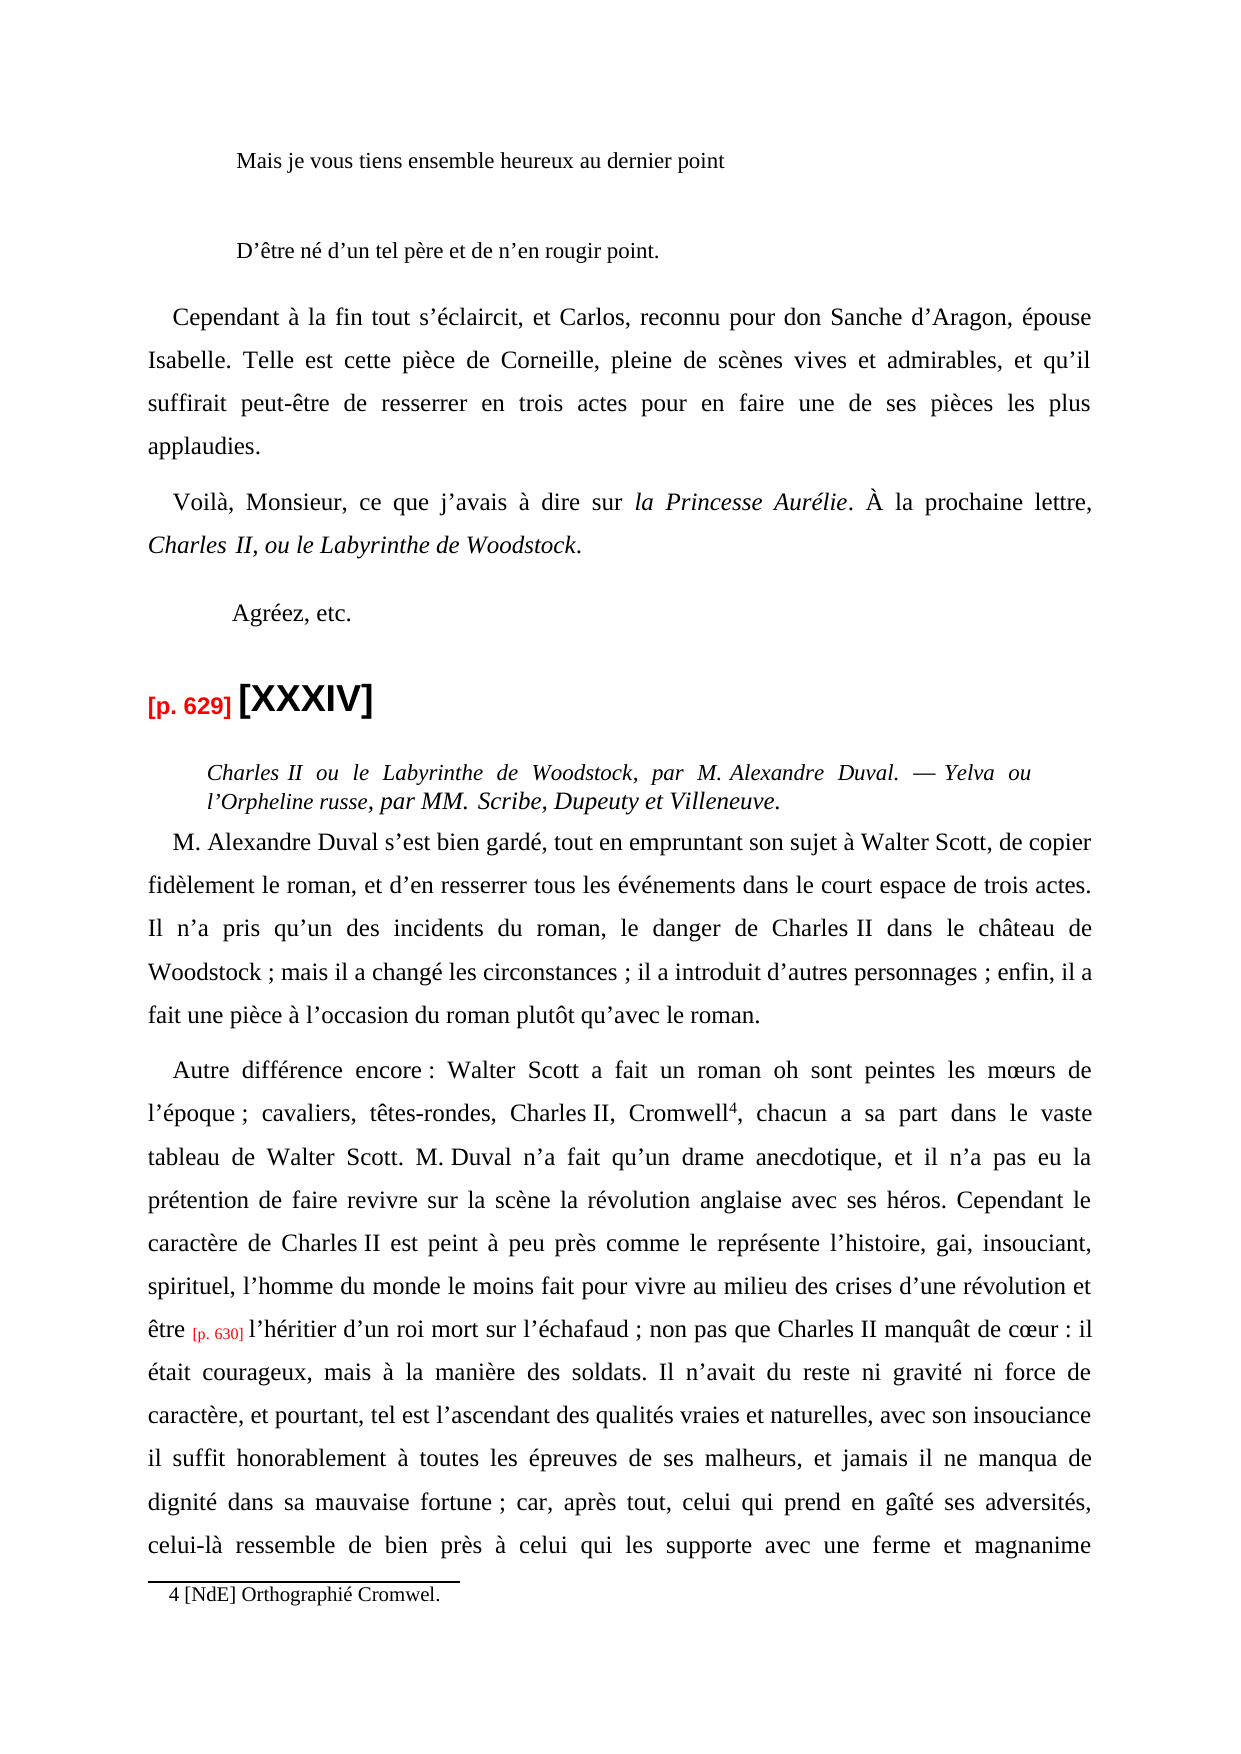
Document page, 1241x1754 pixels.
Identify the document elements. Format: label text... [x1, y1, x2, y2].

text D’être né d’un tel père et de n’en rougir point. [236, 237, 1093, 263]
text Agréez, etc. [207, 598, 1093, 627]
text [NdE] Orthographié Cromwel. [148, 1582, 1093, 1606]
text Voilà, Monsieur, ce que j’avais à dire sur la Princesse Aurélie. À la prochaine lettre, Charles II, ou le Labyrinthe de Woodstock. [148, 487, 1093, 558]
text Autre différence encore : Walter Scott a fait un roman oh sont peintes les mœurs de l’époque ; cavaliers, têtes-rondes, Charles II, Cromwell, chacun a sa part dans le vaste tableau de Walter Scott. M. Duval n’a fait qu’un drame anecdotique, et il n’a pas eu la prétention de faire revivre sur la scène la révolution anglaise avec ses héros. Cependant le caractère de Charles II est peint à peu près comme le représente l’histoire, gai, insouciant, spirituel, l’homme du monde le moins fait pour vivre au milieu des crises d’une révolution et être [p. 630] l’héritier d’un roi mort sur l’échafaud ; non pas que Charles II manquât de cœur : il était courageux, mais à la manière des soldats. Il n’avait du reste ni gravité ni force de caractère, et pourtant, tel est l’ascendant des qualités vraies et naturelles, avec son insouciance il suffit honorablement à toutes les épreuves de ses malheurs, et jamais il ne manqua de dignité dans sa mauvaise fortune ; car, après tout, celui qui prend en gaîté ses adversités, celui-là ressemble de bien près à celui qui les supporte avec une ferme et magnanime [148, 1055, 1093, 1558]
text Charles II ou le Labyrinthe de Woodstock, par M. Alexandre Duval. — Yelva ou l’Orpheline russe, par MM. Scribe, Dupeuty et Villeneuve. [207, 757, 1033, 815]
subtitle [p. 629] [XXXIV] [148, 677, 1093, 720]
text M. Alexandre Duval s’est bien gardé, tout en empruntant son sujet à Walter Scott, de copier fidèlement le roman, et d’en resserrer tous les événements dans le court espace de trois actes. Il n’a pris qu’un des incidents du roman, le danger de Charles II dans le château de Woodstock ; mais il a changé les circonstances ; il a introduit d’autres personnages ; enfin, il a fait une pièce à l’occasion du roman plutôt qu’avec le roman. [148, 827, 1093, 1028]
text Mais je vous tiens ensemble heureux au dernier point [236, 148, 1093, 174]
text Cependant à la fin tout s’éclaircit, et Carlos, reconnu pour don Sanche d’Aragon, épouse Isabelle. Telle est cette pièce de Corneille, pleine de scènes vives et admirables, et qu’il suffirait peut-être de resserrer en trois actes pour en faire une de ses pièces les plus applaudies. [148, 302, 1093, 460]
